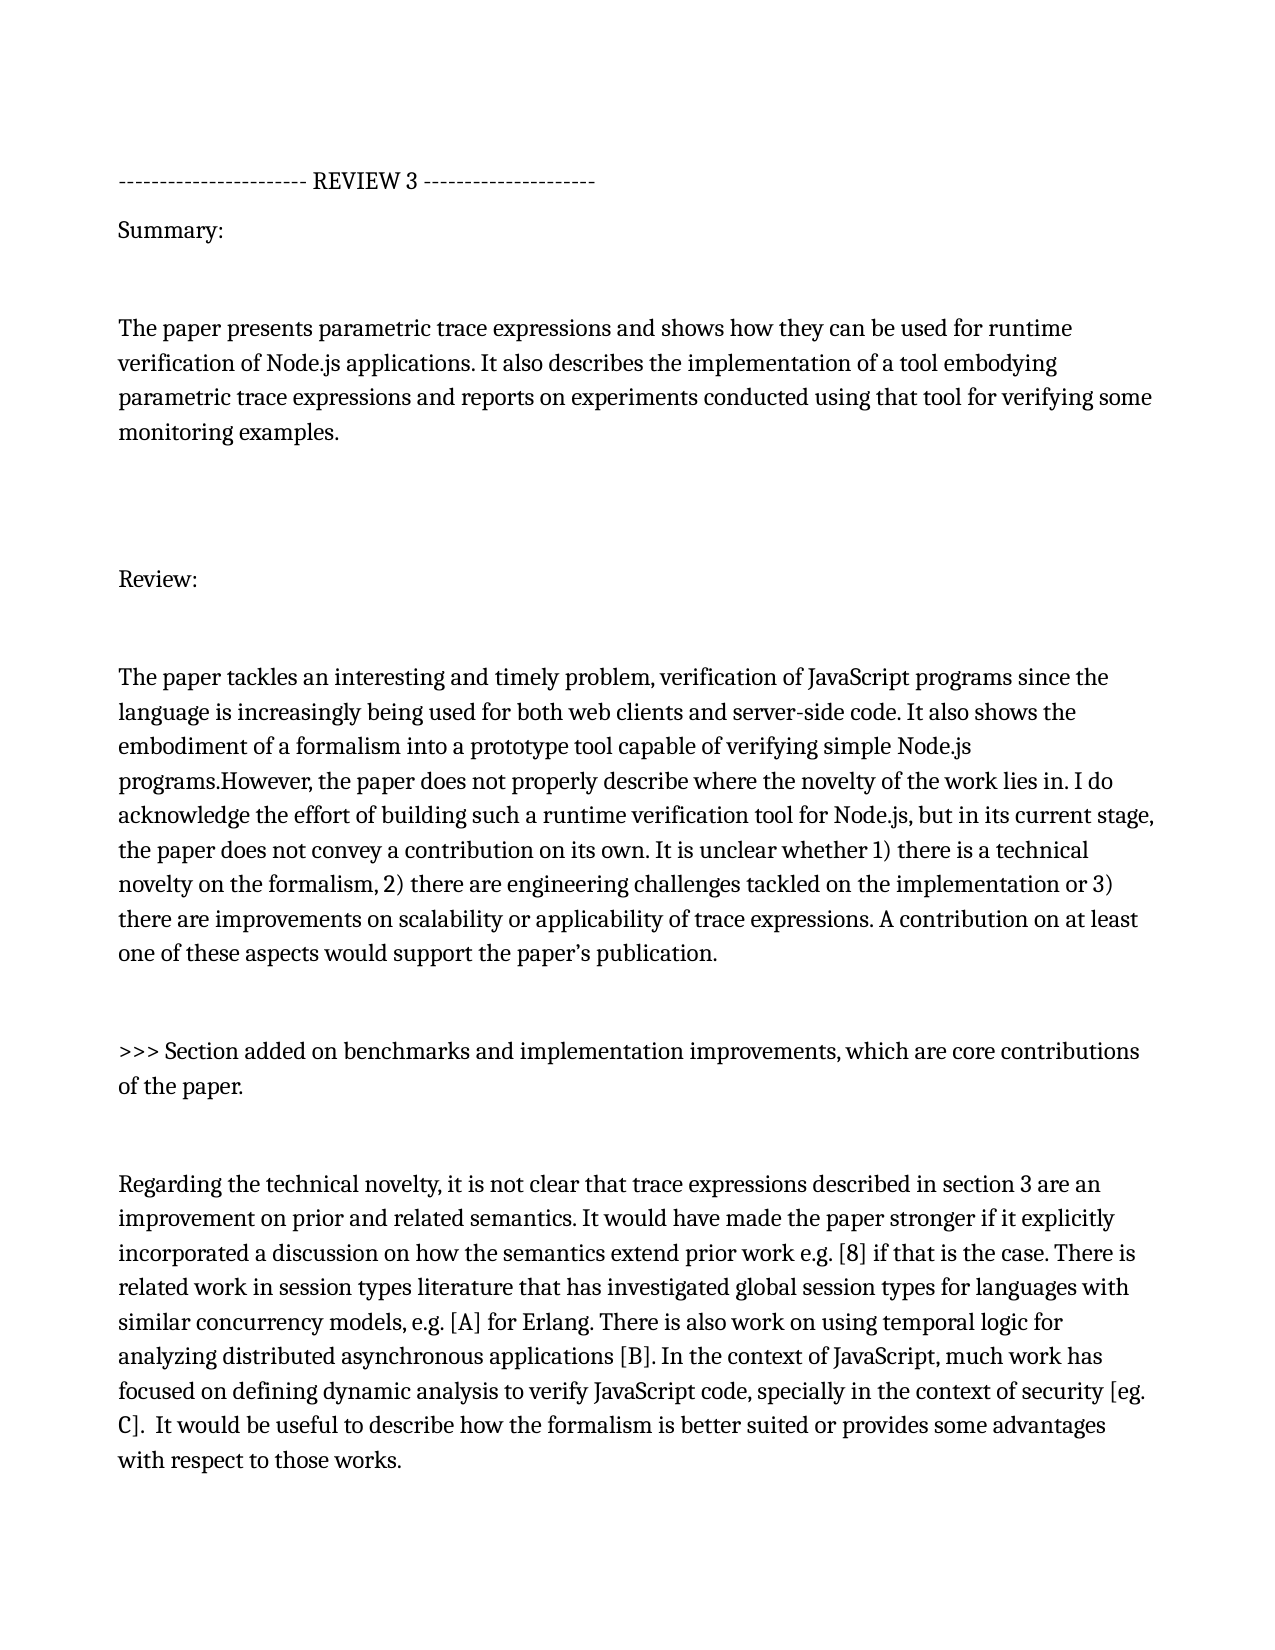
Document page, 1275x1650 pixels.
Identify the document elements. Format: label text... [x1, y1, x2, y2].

text Summary: [118, 216, 1157, 245]
text Review: [118, 565, 1157, 594]
text Regarding the technical novelty, it is not clear that trace expressions described in section 3 are an improvement on prior and related semantics. It would have made the paper stronger if it explicitly incorporated a discussion on how the semantics extend prior work e.g. [8] if that is the case. There is related work in session types literature that has investigated global session types for languages with similar concurrency models, e.g. [A] for Erlang. There is also work on using temporal logic for analyzing distributed asynchronous applications [B]. In the context of JavaScript, much work has focused on defining dynamic analysis to verify JavaScript code, specially in the context of security [eg. C]. It would be useful to describe how the formalism is better suited or provides some advantages with respect to those works. [118, 1170, 1157, 1474]
text ----------------------- REVIEW 3 --------------------- [118, 167, 1157, 196]
text The paper presents parametric trace expressions and shows how they can be used for runtime verification of Node.js applications. It also describes the implementation of a tool embodying parametric trace expressions and reports on experiments conducted using that tool for verifying some monitoring examples. [118, 314, 1157, 447]
text The paper tackles an interesting and timely problem, verification of JavaScript programs since the language is increasingly being used for both web clients and server-side code. It also shows the embodiment of a formalism into a prototype tool capable of verifying simple Node.js programs.However, the paper does not properly describe where the novelty of the work lies in. I do acknowledge the effort of building such a runtime verification tool for Node.js, but in its current stage, the paper does not convey a contribution on its own. It is unclear whether 1) there is a technical novelty on the formalism, 2) there are engineering challenges tackled on the implementation or 3) there are improvements on scalability or applicability of trace expressions. A contribution on at least one of these aspects would support the paper’s publication. [118, 663, 1157, 968]
text >>> Section added on benchmarks and implementation improvements, which are core contributions of the paper. [118, 1037, 1157, 1100]
